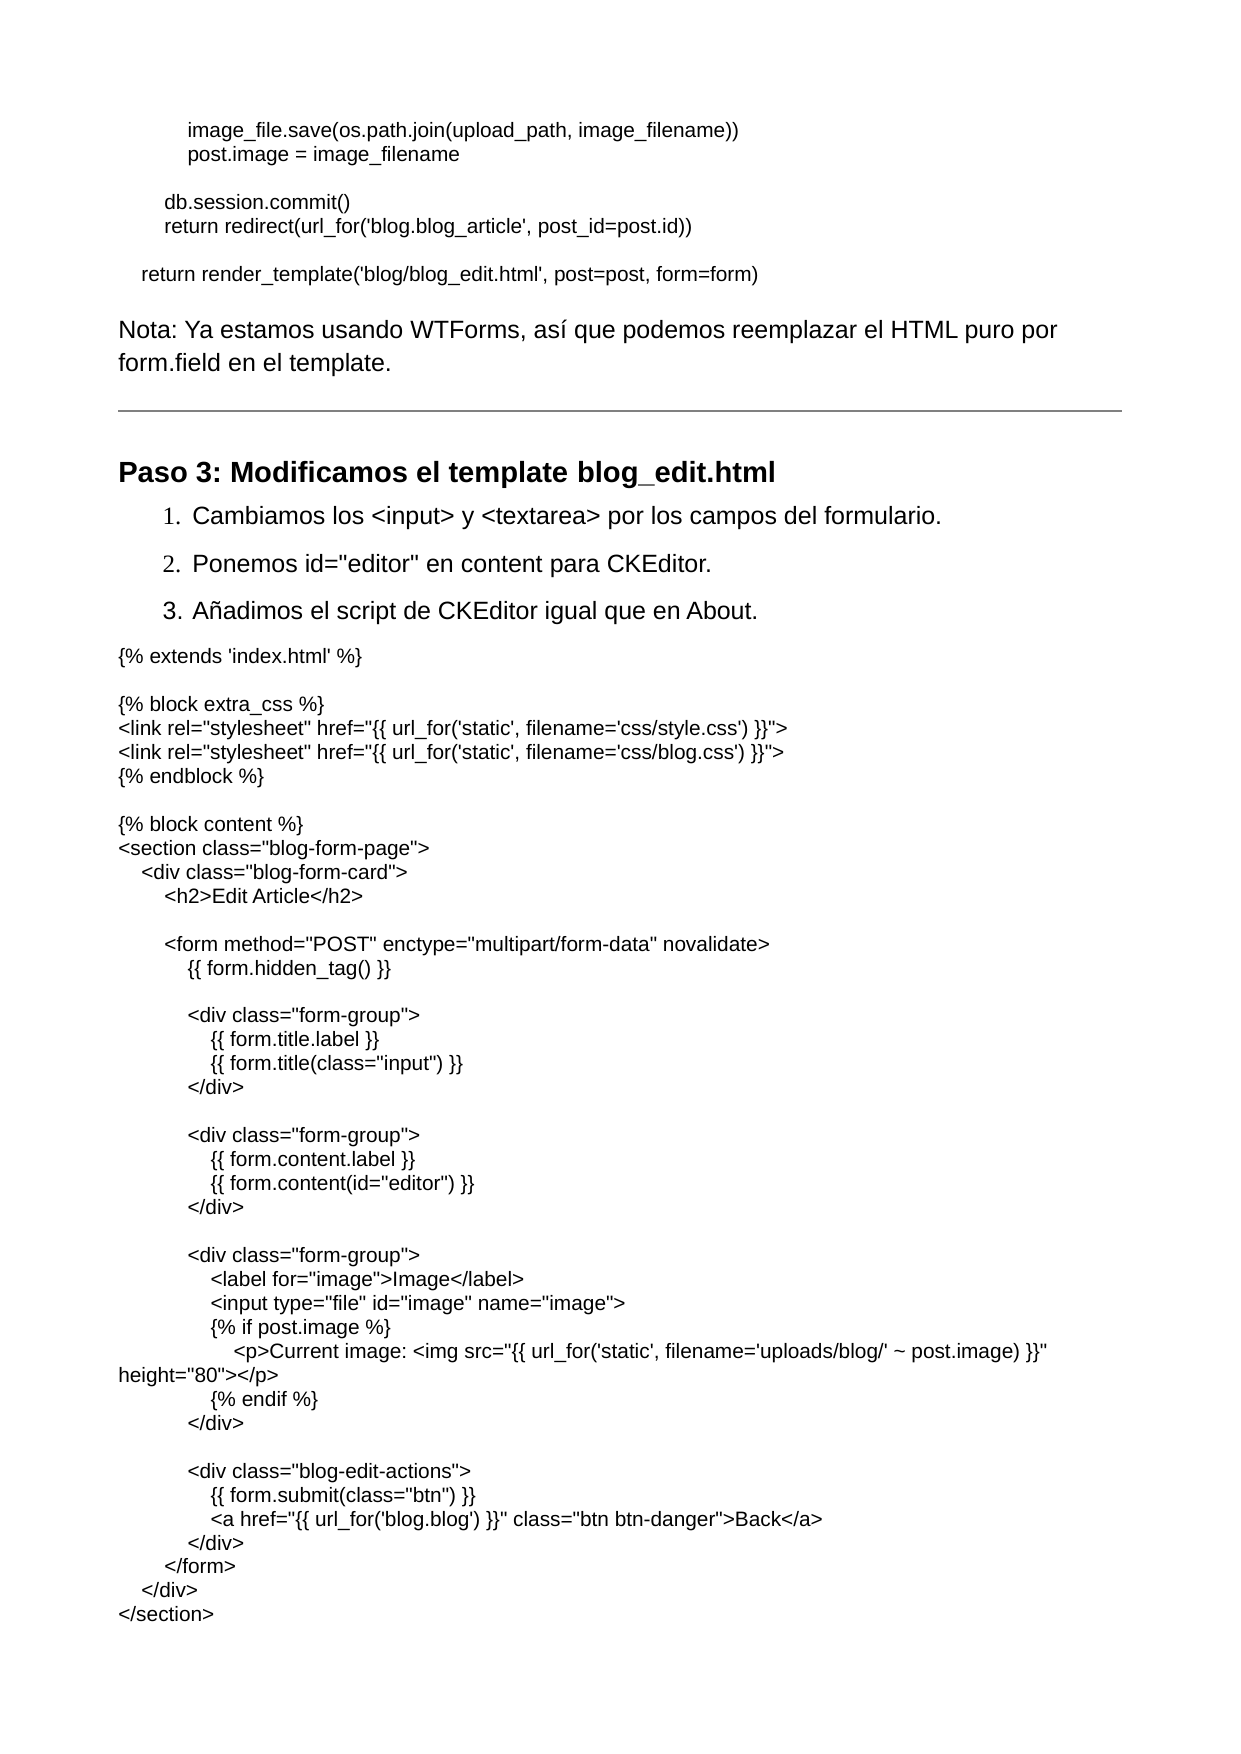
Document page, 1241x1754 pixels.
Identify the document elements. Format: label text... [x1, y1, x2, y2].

text </div> [118, 1530, 1122, 1554]
subtitle Paso 3: Modificamos el template blog_edit.html [118, 455, 1122, 488]
text </div> [118, 1578, 1122, 1602]
text <section class="blog-form-page"> [118, 836, 1122, 859]
text <div class="form-group"> [118, 1003, 1122, 1027]
text <form method="POST" enctype="multipart/form-data" novalidate> [118, 931, 1122, 955]
text {% extends 'index.html' %} [118, 644, 1122, 668]
text Nota: Ya estamos usando WTForms, así que podemos reemplazar el HTML puro por form.field en el template. [118, 315, 1122, 377]
text {% if post.image %} [118, 1315, 1122, 1339]
text {{ form.content(id="editor") }} [118, 1171, 1122, 1195]
text <div class="blog-edit-actions"> [118, 1458, 1122, 1482]
text </div> [118, 1075, 1122, 1099]
text <h2>Edit Article</h2> [118, 883, 1122, 907]
text </div> [118, 1195, 1122, 1219]
text return redirect(url_for('blog.blog_article', post_id=post.id)) [118, 214, 1122, 238]
text {{ form.title(class="input") }} [118, 1051, 1122, 1075]
list Ponemos id="editor" en content para CKEditor. [162, 548, 1122, 577]
text </section> [118, 1602, 1122, 1626]
text db.session.commit() [118, 190, 1122, 214]
text </form> [118, 1554, 1122, 1578]
list Cambiamos los <input> y <textarea> por los campos del formulario. [162, 501, 1122, 530]
text {% endblock %} [118, 764, 1122, 788]
text <link rel="stylesheet" href="{{ url_for('static', filename='css/blog.css') }}"> [118, 740, 1122, 764]
text return render_template('blog/blog_edit.html', post=post, form=form) [118, 262, 1122, 286]
text <a href="{{ url_for('blog.blog') }}" class="btn btn-danger">Back</a> [118, 1506, 1122, 1530]
text <link rel="stylesheet" href="{{ url_for('static', filename='css/style.css') }}"> [118, 716, 1122, 740]
text {{ form.title.label }} [118, 1027, 1122, 1051]
text <p>Current image: <img src="{{ url_for('static', filename='uploads/blog/' ~ post.image) }}" height="80"></p> [118, 1339, 1122, 1387]
text </div> [118, 1411, 1122, 1434]
text {% endif %} [118, 1387, 1122, 1411]
text <div class="form-group"> [118, 1123, 1122, 1147]
text post.image = image_filename [118, 142, 1122, 166]
text {{ form.content.label }} [118, 1147, 1122, 1171]
text <label for="image">Image</label> [118, 1267, 1122, 1291]
text {{ form.hidden_tag() }} [118, 955, 1122, 979]
text image_file.save(os.path.join(upload_path, image_filename)) [118, 118, 1122, 142]
text {% block content %} [118, 812, 1122, 836]
text {{ form.submit(class="btn") }} [118, 1482, 1122, 1506]
list Añadimos el script de CKEditor igual que en About. [162, 596, 1122, 625]
text <div class="blog-form-card"> [118, 859, 1122, 883]
text <div class="form-group"> [118, 1243, 1122, 1267]
text {% block extra_css %} [118, 692, 1122, 716]
text <input type="file" id="image" name="image"> [118, 1291, 1122, 1315]
